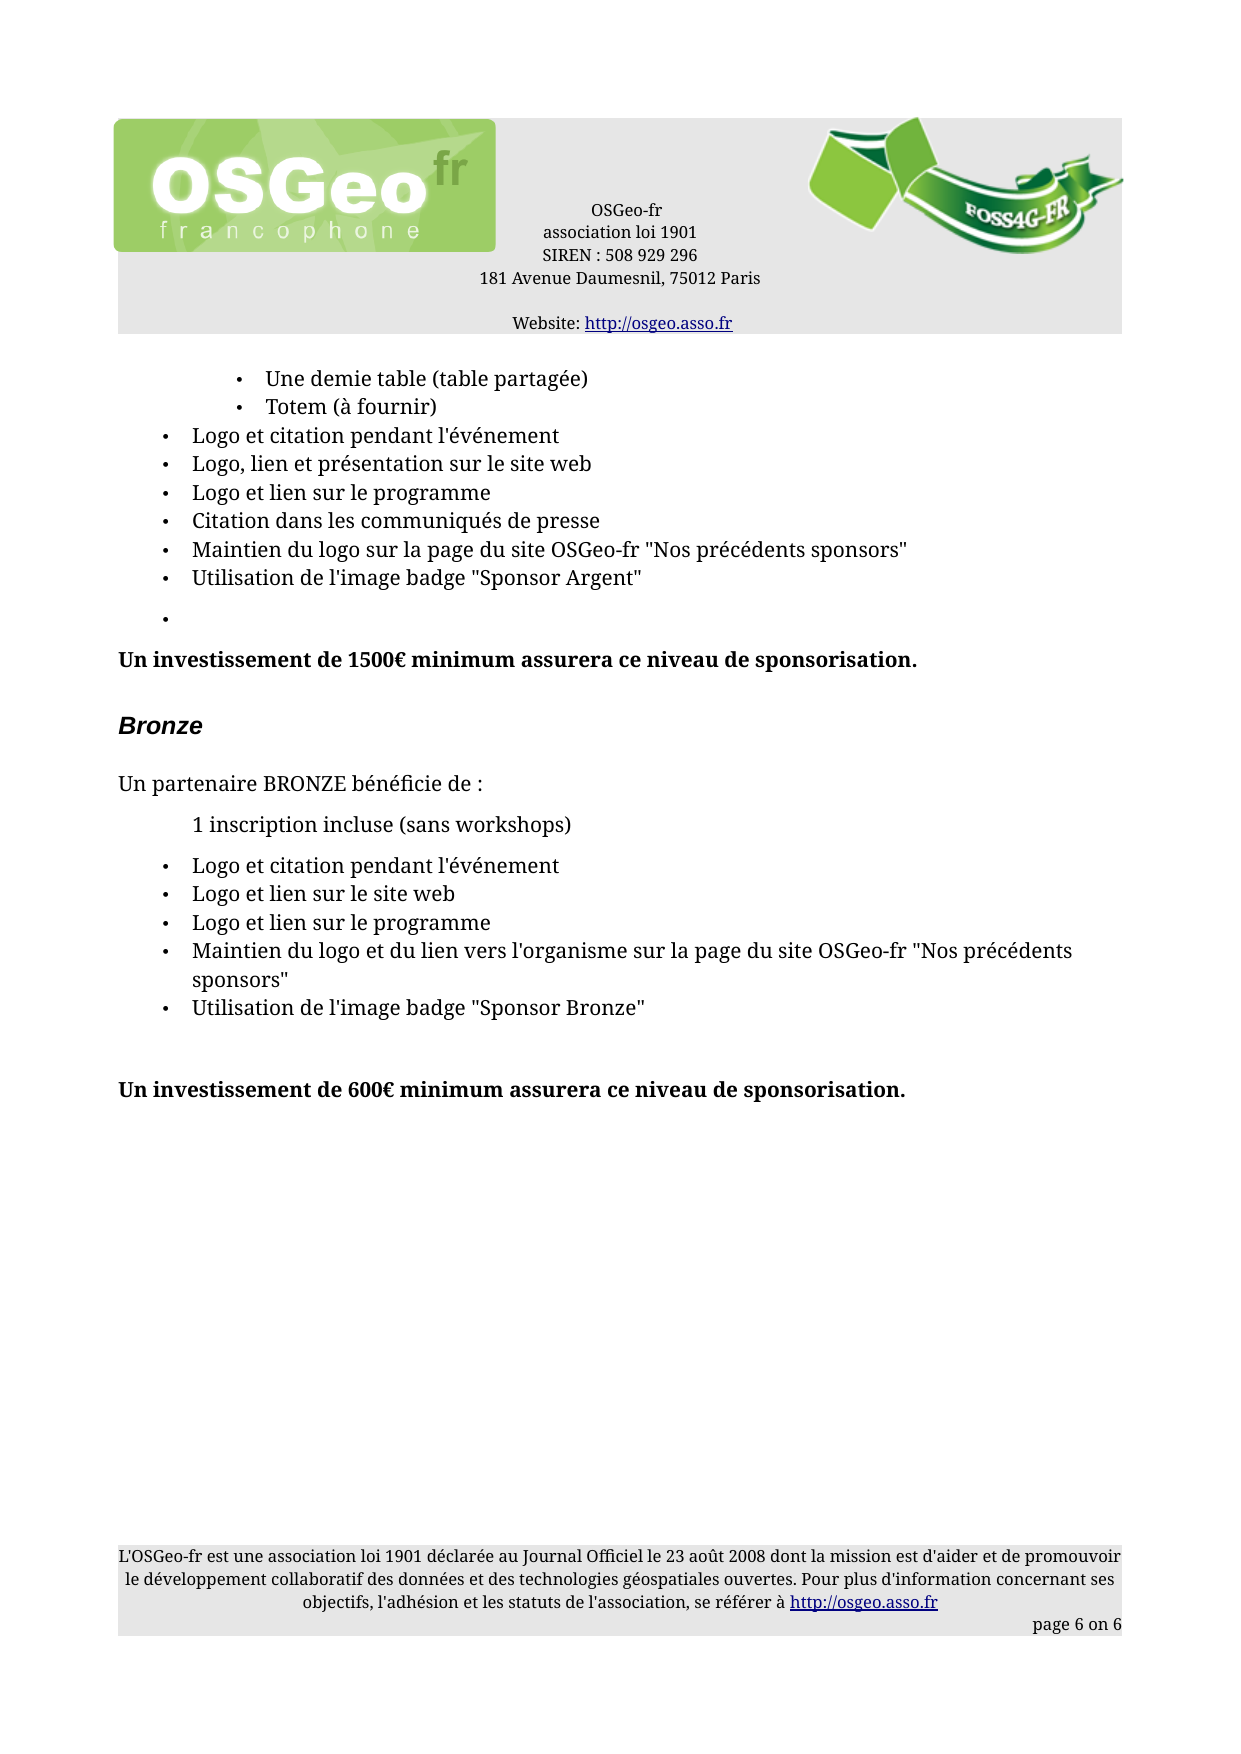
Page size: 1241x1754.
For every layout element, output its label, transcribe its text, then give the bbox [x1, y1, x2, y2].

subtitle Bronze [118, 711, 1122, 740]
picture [113, 119, 496, 252]
list Logo et lien sur le programme [162, 478, 1122, 506]
list Totem (à fournir) [236, 392, 1122, 421]
text Un investissement de 600€ minimum assurera ce niveau de sponsorisation. [118, 1075, 1122, 1103]
list Utilisation de l'image badge "Sponsor Argent" [162, 563, 1122, 592]
text 1 inscription incluse (sans workshops) [118, 810, 1122, 838]
text Un investissement de 1500€ minimum assurera ce niveau de sponsorisation. [118, 645, 1122, 673]
list Logo et citation pendant l'événement [162, 421, 1122, 449]
list Logo et citation pendant l'événement [162, 851, 1122, 879]
list Logo et lien sur le programme [162, 908, 1122, 936]
list Maintien du logo sur la page du site OSGeo-fr "Nos précédents sponsors" [162, 535, 1122, 563]
list Logo et lien sur le site web [162, 879, 1122, 908]
picture [807, 116, 1124, 254]
list Utilisation de l'image badge "Sponsor Bronze" [162, 993, 1122, 1022]
list Une demie table (table partagée) [236, 364, 1122, 392]
list Maintien du logo et du lien vers l'organisme sur la page du site OSGeo-fr "Nos précédents sponsors" [162, 936, 1122, 993]
list Citation dans les communiqués de presse [162, 506, 1122, 535]
text Un partenaire BRONZE bénéficie de : [118, 769, 1122, 798]
list Logo, lien et présentation sur le site web [162, 449, 1122, 478]
